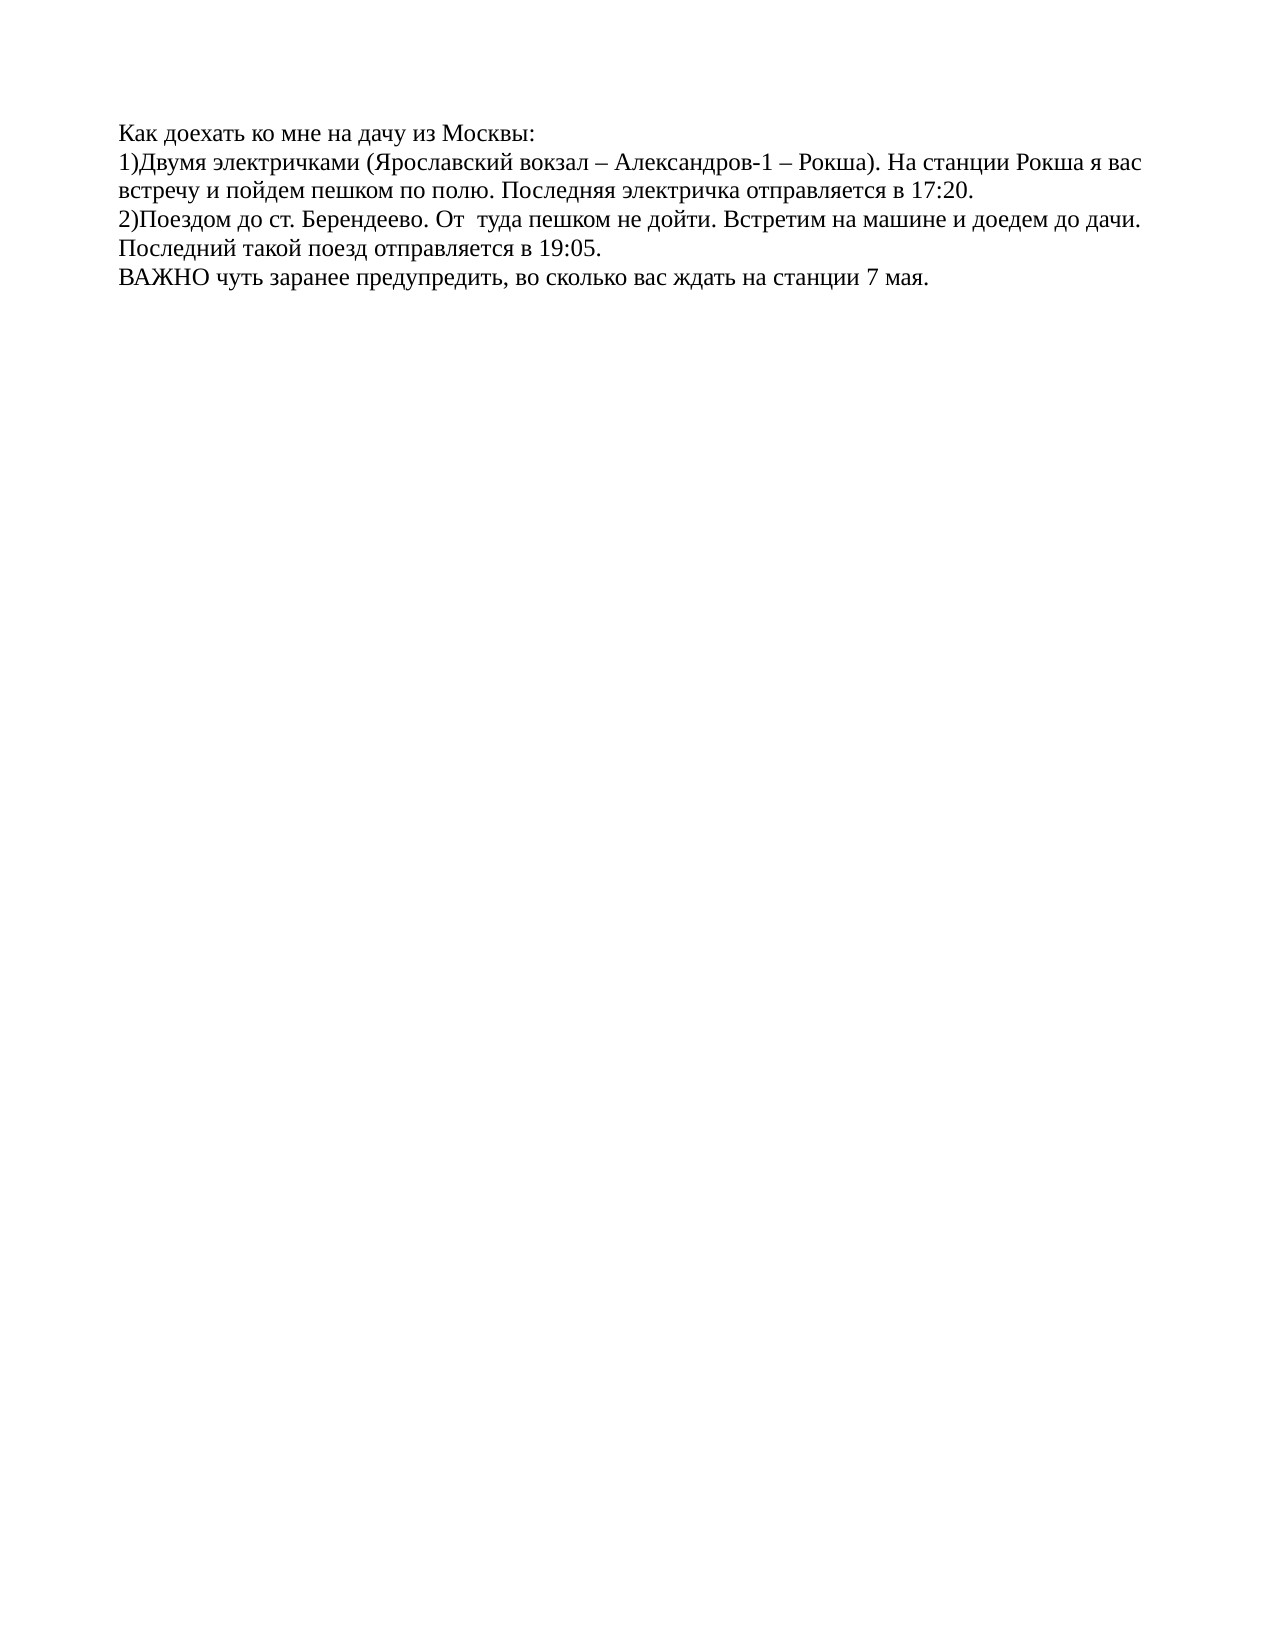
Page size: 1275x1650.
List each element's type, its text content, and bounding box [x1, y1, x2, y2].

text Как доехать ко мне на дачу из Москвы: 1)Двумя электричками (Ярославский вокзал – Александров-1 – Рокша). На станции Рокша я вас встречу и пойдем пешком по полю. Последняя электричка отправляется в 17:20. [118, 118, 1157, 204]
text ВАЖНО чуть заранее предупредить, во сколько вас ждать на станции 7 мая. [118, 262, 1157, 291]
text 2)Поездом до ст. Берендеево. От туда пешком не дойти. Встретим на машине и доедем до дачи. Последний такой поезд отправляется в 19:05. [118, 204, 1157, 262]
